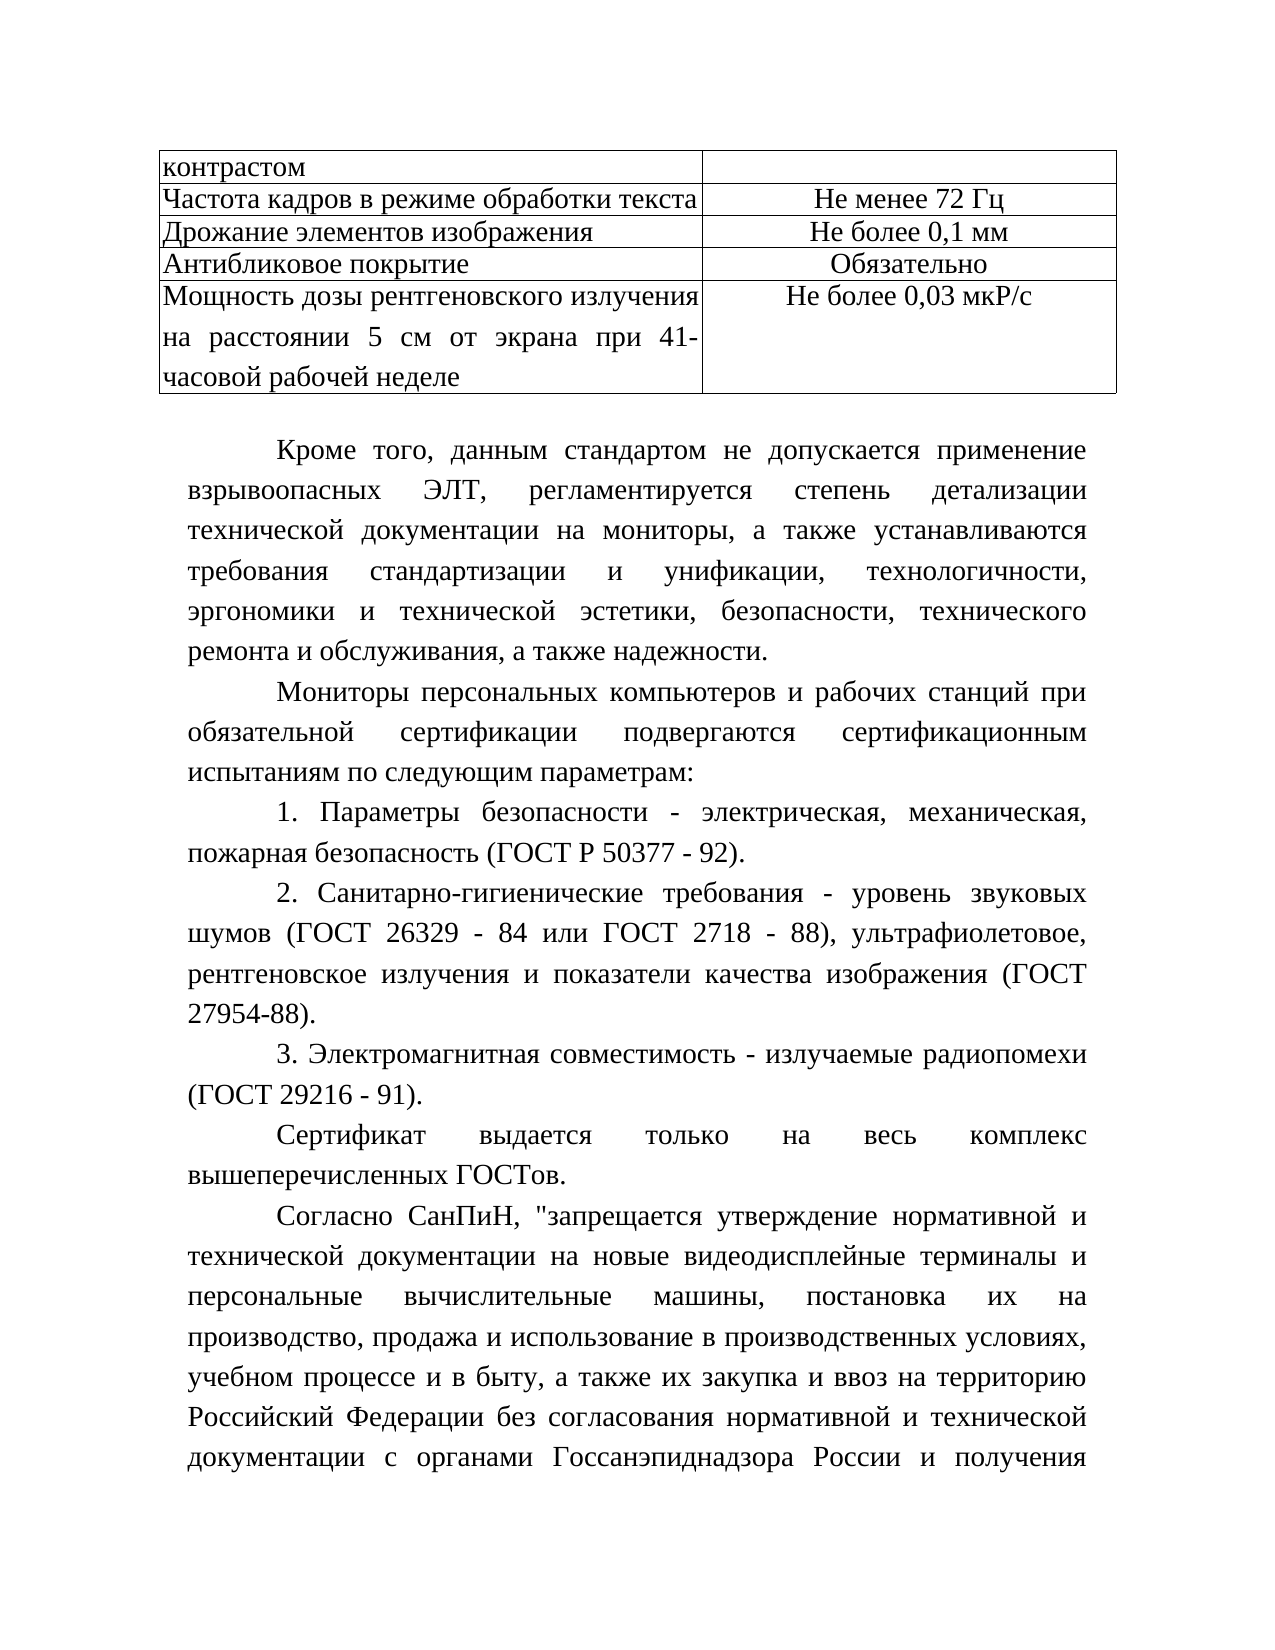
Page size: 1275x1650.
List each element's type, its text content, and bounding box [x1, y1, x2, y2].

table_cell Частота кадров в режиме обработки текста [160, 184, 702, 215]
table_cell Не менее 72 Гц [703, 184, 1116, 215]
table_cell контрастом [160, 151, 702, 182]
table_cell Не более 0,1 мм [703, 216, 1116, 247]
table_cell [703, 151, 1116, 182]
table_cell Обязательно [703, 248, 1116, 279]
text 1. Параметры безопасности - электрическая, механическая, пожарная безопасность (ГОСТ Р 50377 - 92). [187, 796, 1087, 868]
table_cell Мощность дозы рентгеновского излучения на расстоянии 5 см от экрана при 41-часовой рабочей неделе [160, 281, 702, 393]
text Мониторы персональных компьютеров и рабочих станций при обязательной сертификации подвергаются сертификационным испытаниям по следующим параметрам: [187, 675, 1087, 788]
text Кроме того, данным стандартом не допускается применение взрывоопасных ЭЛТ, регламентируется степень детализации технической документации на мониторы, а также устанавливаются требования стандартизации и унификации, технологичности, эргономики и технической эстетики, безопасности, технического ремонта и обслуживания, а также надежности. [187, 433, 1087, 667]
text Согласно СанПиН, "запрещается утверждение нормативной и технической документации на новые видеодисплейные терминалы и персональные вычислительные машины, постановка их на производство, продажа и использование в производственных условиях, учебном процессе и в быту, а также их закупка и ввоз на территорию Российский Федерации без согласования нормативной и технической документации с органами Госсанэпиднадзора России и получения [187, 1199, 1087, 1473]
table_cell Не более 0,03 мкР/с [703, 281, 1116, 393]
table_cell Дрожание элементов изображения [160, 216, 702, 247]
text 3. Электромагнитная совместимость - излучаемые радиопомехи (ГОСТ 29216 - 91). [187, 1038, 1087, 1110]
text 2. Санитарно-гигиенические требования - уровень звуковых шумов (ГОСТ 26329 - 84 или ГОСТ 2718 - 88), ультрафиолетовое, рентгеновское излучения и показатели качества изображения (ГОСТ 27954-88). [187, 876, 1087, 1030]
text Сертификат выдается только на весь комплекс вышеперечисленных ГОСТов. [187, 1118, 1087, 1191]
table_cell Антибликовое покрытие [160, 248, 702, 279]
